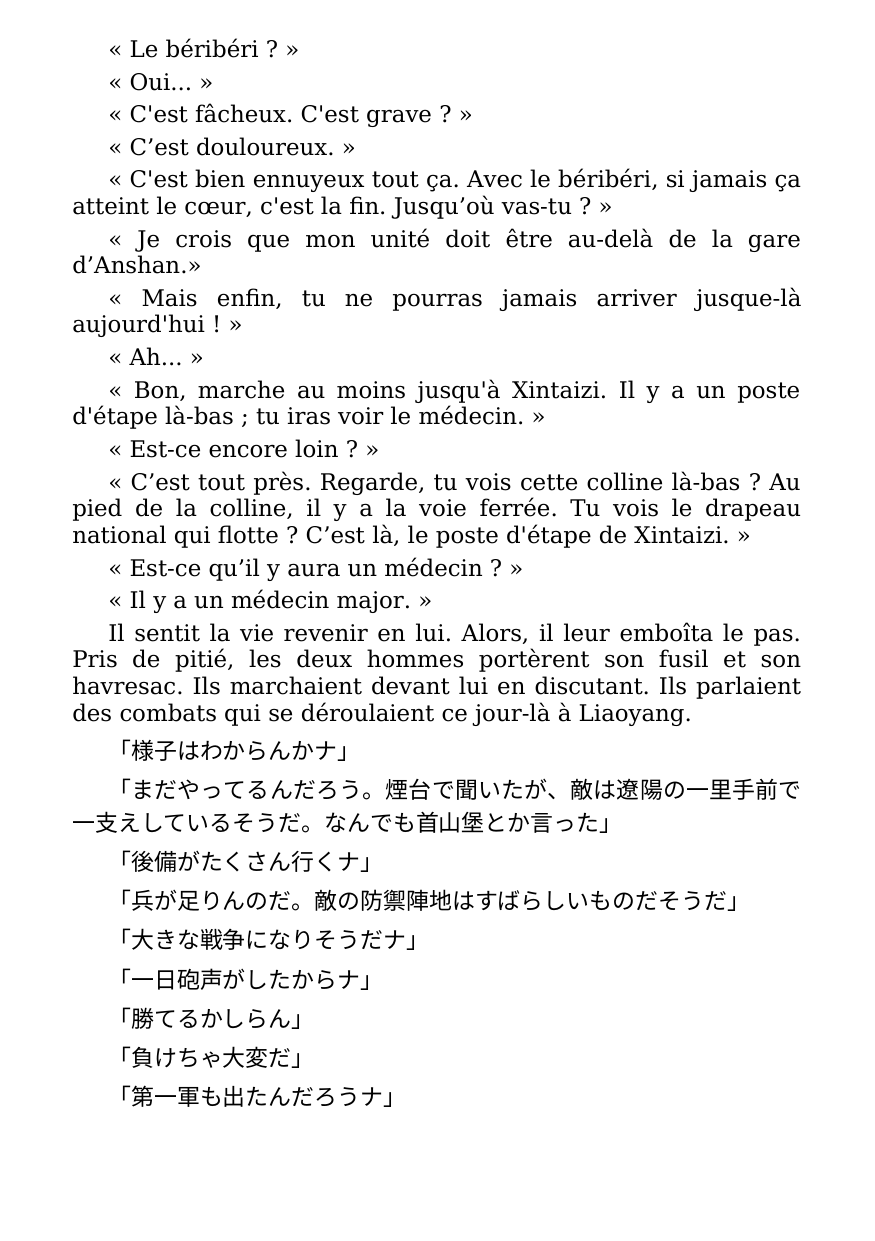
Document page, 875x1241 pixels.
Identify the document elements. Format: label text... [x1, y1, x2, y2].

text 「後備がたくさん行くナ」 [72, 844, 802, 877]
text « C’est tout près. Regarde, tu vois cette colline là-bas ? Au pied de la colline, il y a la voie ferrée. Tu vois le drapeau national qui flotte ? C’est là, le poste d'étape de Xintaizi. » [72, 469, 802, 549]
text « Bon, marche au moins jusqu'à Xintaizi. Il y a un poste d'étape là-bas ; tu iras voir le médecin. » [72, 377, 802, 430]
text 「勝てるかしらん」 [72, 1001, 802, 1034]
text « Ah... » [72, 344, 802, 371]
text 「大きな戦争になりそうだナ」 [72, 922, 802, 956]
text 「一日砲声がしたからナ」 [72, 962, 802, 995]
text « C'est fâcheux. C'est grave ? » [72, 101, 802, 128]
text Il sentit la vie revenir en lui. Alors, il leur emboîta le pas. Pris de pitié, les deux hommes portèrent son fusil et son havresac. Ils marchaient devant lui en discutant. Ils parlaient des combats qui se déroulaient ce jour-là à Liaoyang. [72, 620, 802, 727]
text 「兵が足りんのだ。敵の防禦陣地はすばらしいものだそうだ」 [72, 883, 802, 916]
text « Je crois que mon unité doit être au-delà de la gare d’Anshan.» [72, 226, 802, 279]
text 「負けちゃ大変だ」 [72, 1040, 802, 1073]
text « Le béribéri ? » [72, 36, 802, 63]
text 「様子はわからんかナ」 [72, 732, 802, 766]
text « Oui... » [72, 69, 802, 95]
text « C'est bien ennuyeux tout ça. Avec le béribéri, si jamais ça atteint le cœur, c'est la fin. Jusqu’où vas-tu ? » [72, 166, 802, 220]
text 「まだやってるんだろう。煙台で聞いたが、敵は遼陽の一里手前で一支えしているそうだ。なんでも首山堡とか言った」 [72, 772, 802, 838]
text 「第一軍も出たんだろうナ」 [72, 1079, 802, 1112]
text « C’est douloureux. » [72, 134, 802, 161]
text « Mais enfin, tu ne pourras jamais arriver jusque-là aujourd'hui ! » [72, 285, 802, 338]
text « Est-ce encore loin ? » [72, 436, 802, 463]
text « Il y a un médecin major. » [72, 587, 802, 614]
text « Est-ce qu’il y aura un médecin ? » [72, 555, 802, 581]
